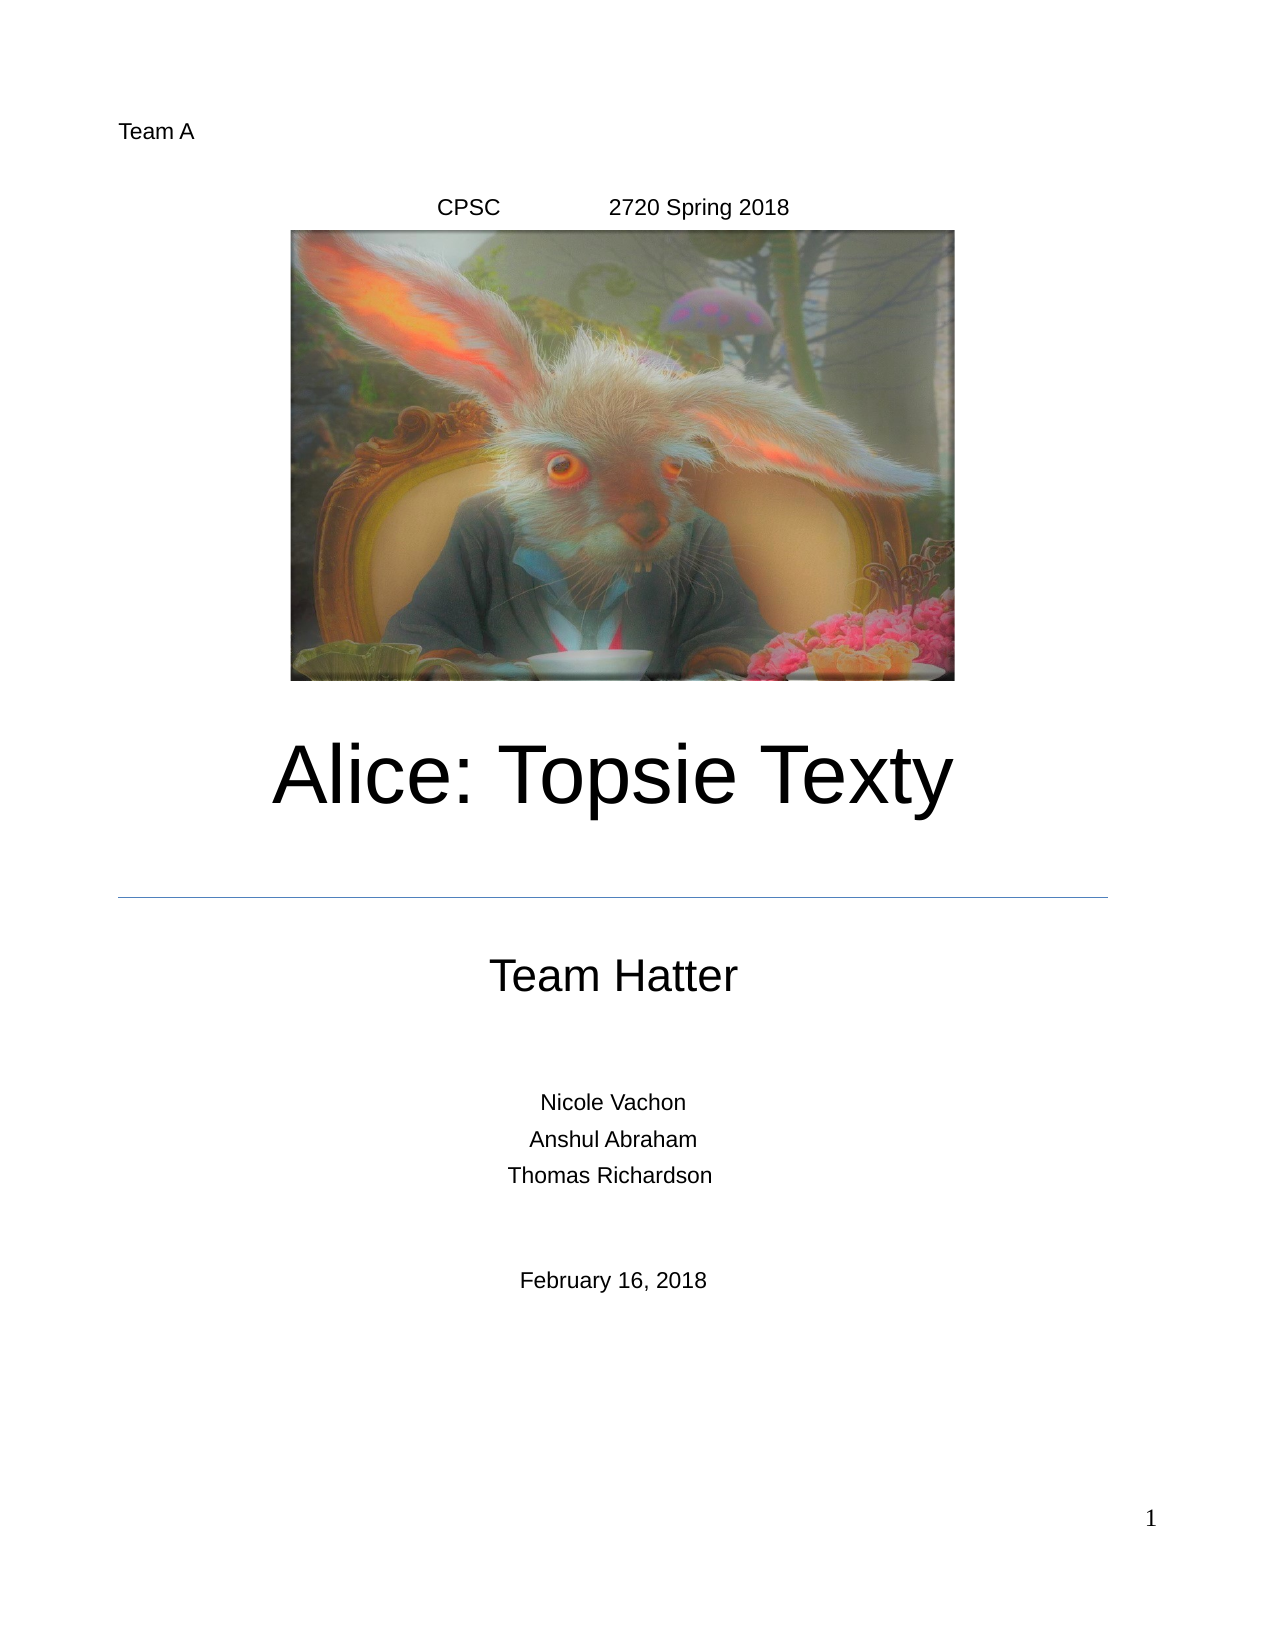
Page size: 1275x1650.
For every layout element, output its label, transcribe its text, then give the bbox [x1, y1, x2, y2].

table_header CPSC 2720 Spring 2018 [118, 155, 1108, 686]
table_cell February 16, 2018 [118, 1267, 1108, 1332]
table_cell [118, 1332, 1108, 1419]
table_cell Alice: Topsie Texty [118, 686, 1108, 897]
table_cell Team Hatter [118, 898, 1108, 1050]
table_cell Nicole Vachon Anshul Abraham Thomas Richardson [118, 1050, 1108, 1267]
text Team A [118, 118, 1157, 144]
picture [290, 230, 955, 681]
